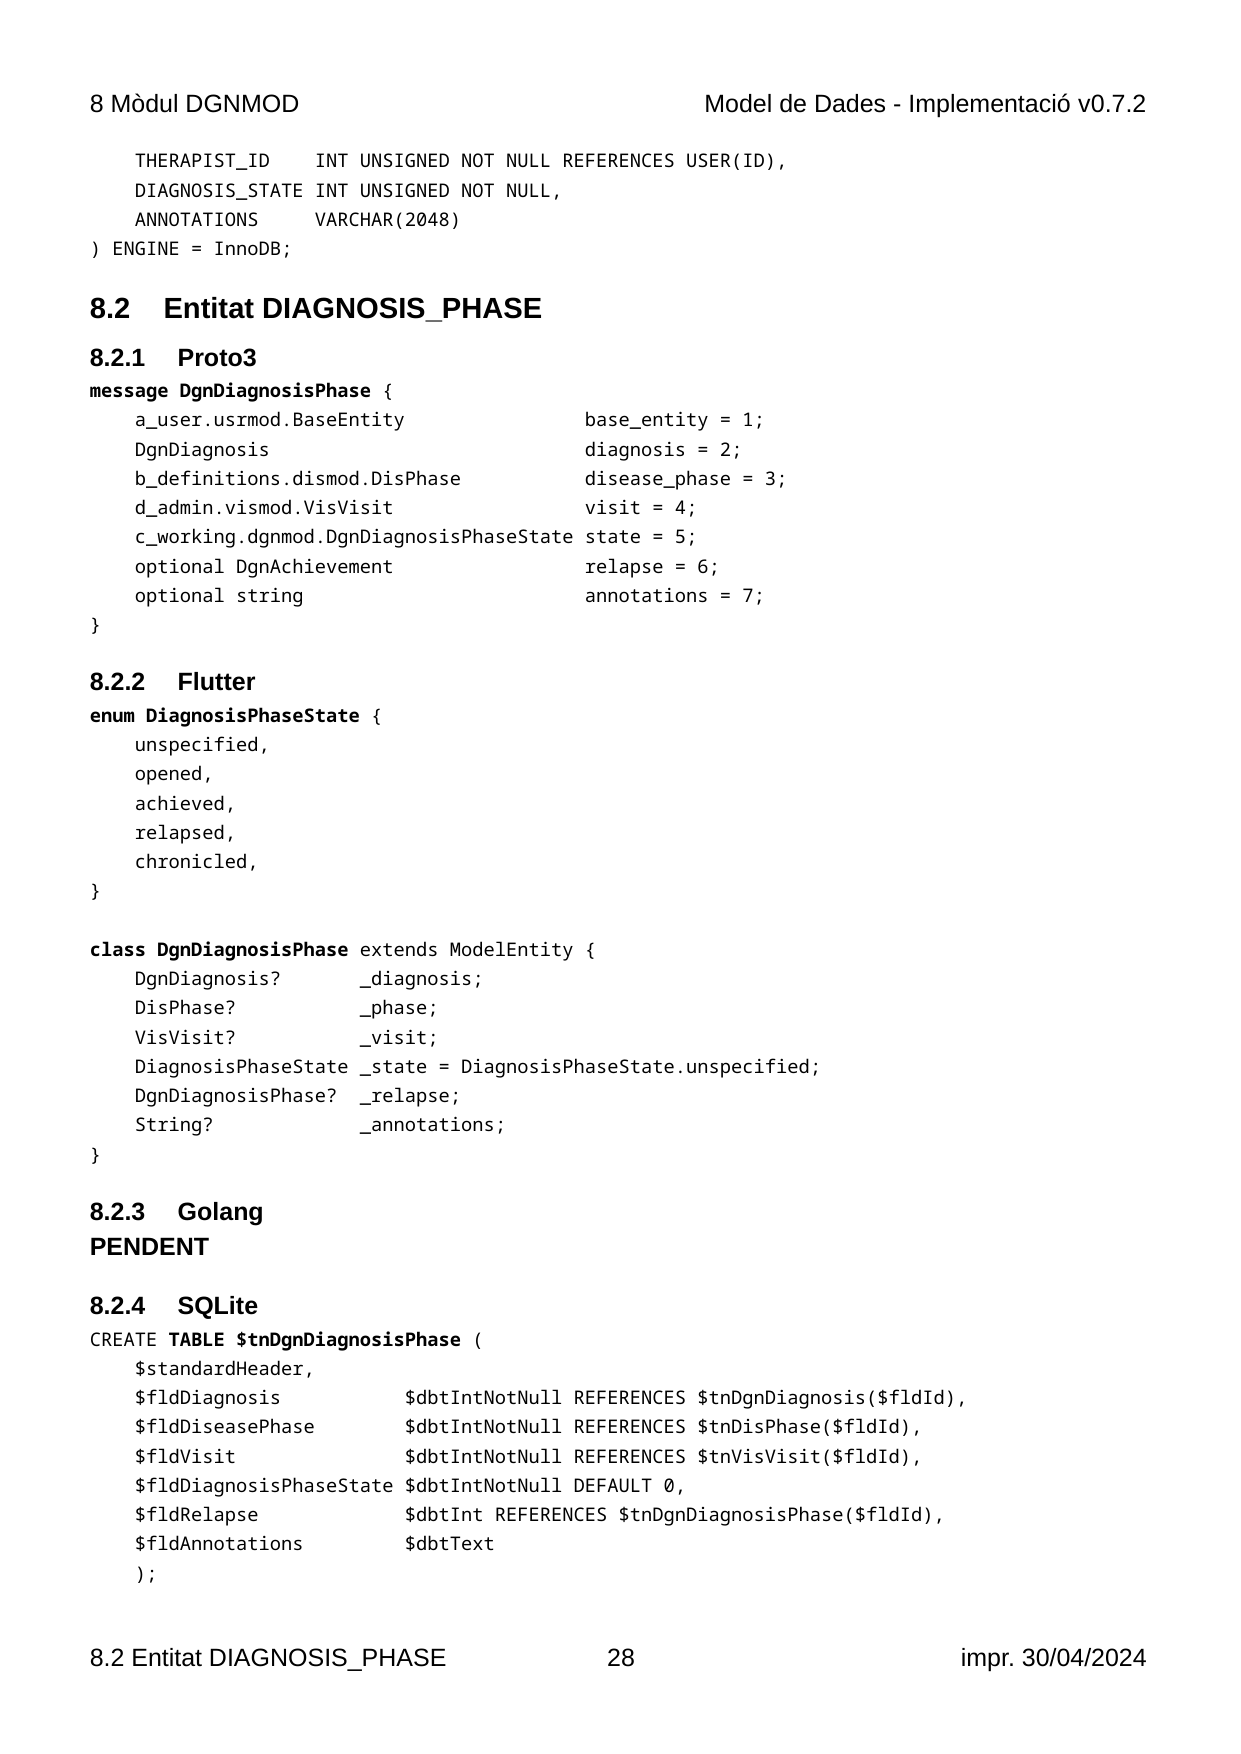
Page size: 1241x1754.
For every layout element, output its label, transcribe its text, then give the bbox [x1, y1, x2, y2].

text achieved, [89, 790, 1146, 815]
text unspecified, [89, 731, 1146, 757]
subtitle Entitat DIAGNOSIS_PHASE [89, 291, 1146, 325]
text CREATE TABLE $tnDgnDiagnosisPhase ( [89, 1326, 1146, 1351]
text } [89, 1141, 1146, 1167]
text c_working.dgnmod.DgnDiagnosisPhaseState state = 5; [89, 524, 1146, 549]
text String? _annotations; [89, 1112, 1146, 1137]
text THERAPIST_ID INT UNSIGNED NOT NULL REFERENCES USER(ID), [89, 148, 1146, 173]
text DiagnosisPhaseState _state = DiagnosisPhaseState.unspecified; [89, 1053, 1146, 1079]
text DgnDiagnosis? _diagnosis; [89, 965, 1146, 991]
text PENDENT [89, 1232, 1146, 1260]
text } [89, 611, 1146, 637]
text ) ENGINE = InnoDB; [89, 236, 1146, 261]
text DgnDiagnosis diagnosis = 2; [89, 436, 1146, 461]
text d_admin.vismod.VisVisit visit = 4; [89, 494, 1146, 520]
text } [89, 878, 1146, 903]
text relapsed, [89, 819, 1146, 844]
text $fldDiseasePhase $dbtIntNotNull REFERENCES $tnDisPhase($fldId), [89, 1414, 1146, 1439]
text DisPhase? _phase; [89, 995, 1146, 1020]
text ); [89, 1560, 1146, 1586]
text opened, [89, 761, 1146, 786]
text message DgnDiagnosisPhase { [89, 377, 1146, 403]
text DgnDiagnosisPhase? _relapse; [89, 1082, 1146, 1108]
text optional DgnAchievement relapse = 6; [89, 553, 1146, 578]
text $fldAnnotations $dbtText [89, 1531, 1146, 1556]
subtitle Flutter [89, 667, 1146, 696]
text class DgnDiagnosisPhase extends ModelEntity { [89, 936, 1146, 962]
subtitle Golang [89, 1197, 1146, 1226]
text enum DiagnosisPhaseState { [89, 702, 1146, 727]
text a_user.usrmod.BaseEntity base_entity = 1; [89, 407, 1146, 432]
subtitle Proto3 [89, 343, 1146, 371]
text $fldRelapse $dbtInt REFERENCES $tnDgnDiagnosisPhase($fldId), [89, 1501, 1146, 1527]
text optional string annotations = 7; [89, 582, 1146, 608]
text chronicled, [89, 848, 1146, 874]
text $fldDiagnosisPhaseState $dbtIntNotNull DEFAULT 0, [89, 1472, 1146, 1498]
subtitle SQLite [89, 1291, 1146, 1320]
text ANNOTATIONS VARCHAR(2048) [89, 206, 1146, 232]
text VisVisit? _visit; [89, 1024, 1146, 1049]
text DIAGNOSIS_STATE INT UNSIGNED NOT NULL, [89, 177, 1146, 202]
text b_definitions.dismod.DisPhase disease_phase = 3; [89, 465, 1146, 491]
text $fldDiagnosis $dbtIntNotNull REFERENCES $tnDgnDiagnosis($fldId), [89, 1384, 1146, 1410]
text $standardHeader, [89, 1355, 1146, 1381]
text $fldVisit $dbtIntNotNull REFERENCES $tnVisVisit($fldId), [89, 1443, 1146, 1468]
